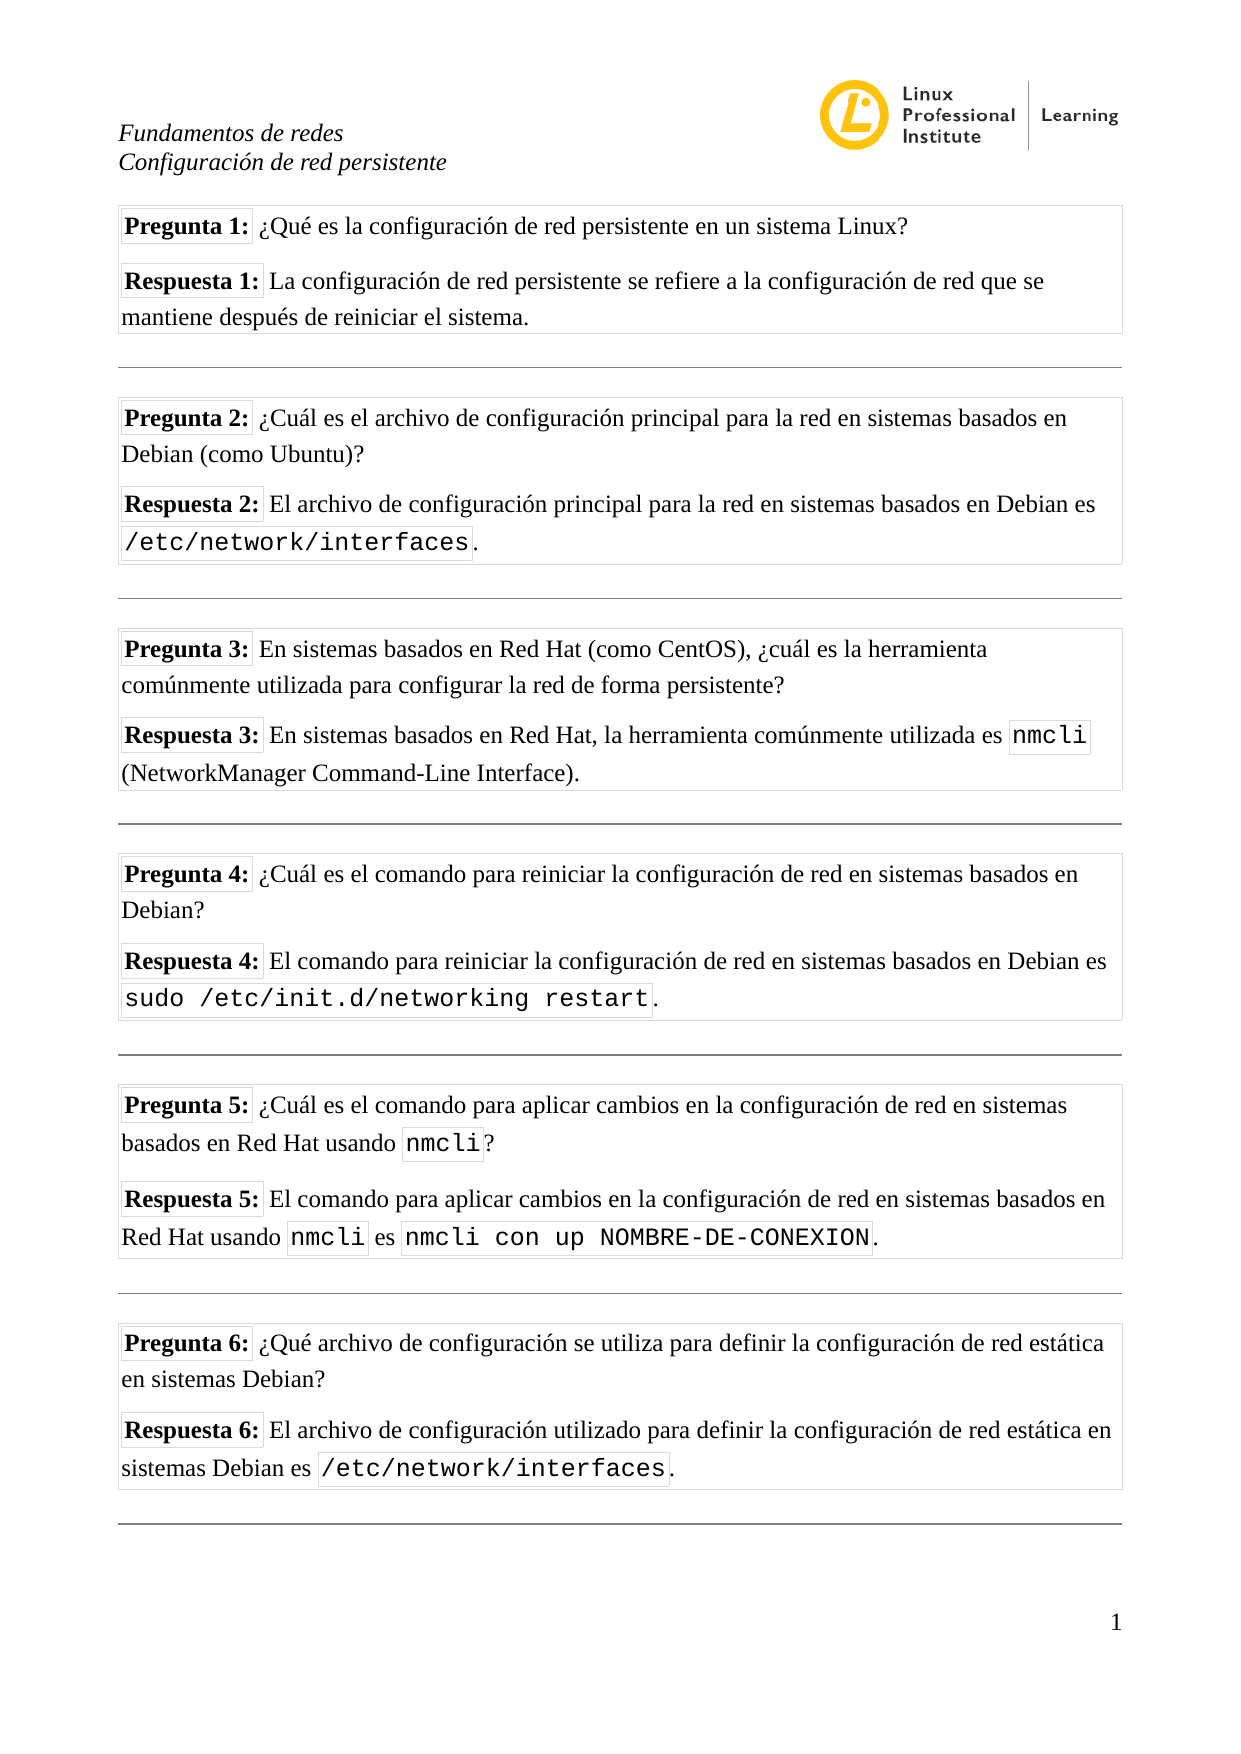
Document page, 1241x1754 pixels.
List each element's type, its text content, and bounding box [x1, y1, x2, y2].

text Respuesta 3: En sistemas basados en Red Hat, la herramienta comúnmente utilizada es nmcli (NetworkManager Command-Line Interface). [119, 714, 1122, 790]
text Respuesta 6: El archivo de configuración utilizado para definir la configuración de red estática en sistemas Debian es /etc/network/interfaces. [119, 1409, 1122, 1489]
text Pregunta 1: ¿Qué es la configuración de red persistente en un sistema Linux? [119, 206, 1122, 243]
text Respuesta 1: La configuración de red persistente se refiere a la configuración de red que se mantiene después de reiniciar el sistema. [119, 260, 1122, 333]
text Respuesta 2: El archivo de configuración principal para la red en sistemas basados en Debian es /etc/network/interfaces. [119, 483, 1122, 564]
text Respuesta 5: El comando para aplicar cambios en la configuración de red en sistemas basados en Red Hat usando nmcli es nmcli con up NOMBRE-DE-CONEXION. [119, 1178, 1122, 1258]
text Pregunta 2: ¿Cuál es el archivo de configuración principal para la red en sistemas basados en Debian (como Ubuntu)? [119, 398, 1122, 467]
text Respuesta 4: El comando para reiniciar la configuración de red en sistemas basados en Debian es sudo /etc/init.d/networking restart. [119, 940, 1122, 1020]
text Pregunta 3: En sistemas basados en Red Hat (como CentOS), ¿cuál es la herramienta comúnmente utilizada para configurar la red de forma persistente? [119, 629, 1122, 698]
text Pregunta 6: ¿Qué archivo de configuración se utiliza para definir la configuración de red estática en sistemas Debian? [119, 1324, 1122, 1393]
picture [819, 79, 1119, 151]
text Pregunta 5: ¿Cuál es el comando para aplicar cambios en la configuración de red en sistemas basados en Red Hat usando nmcli? [119, 1085, 1122, 1162]
text Pregunta 4: ¿Cuál es el comando para reiniciar la configuración de red en sistemas basados en Debian? [119, 854, 1122, 924]
